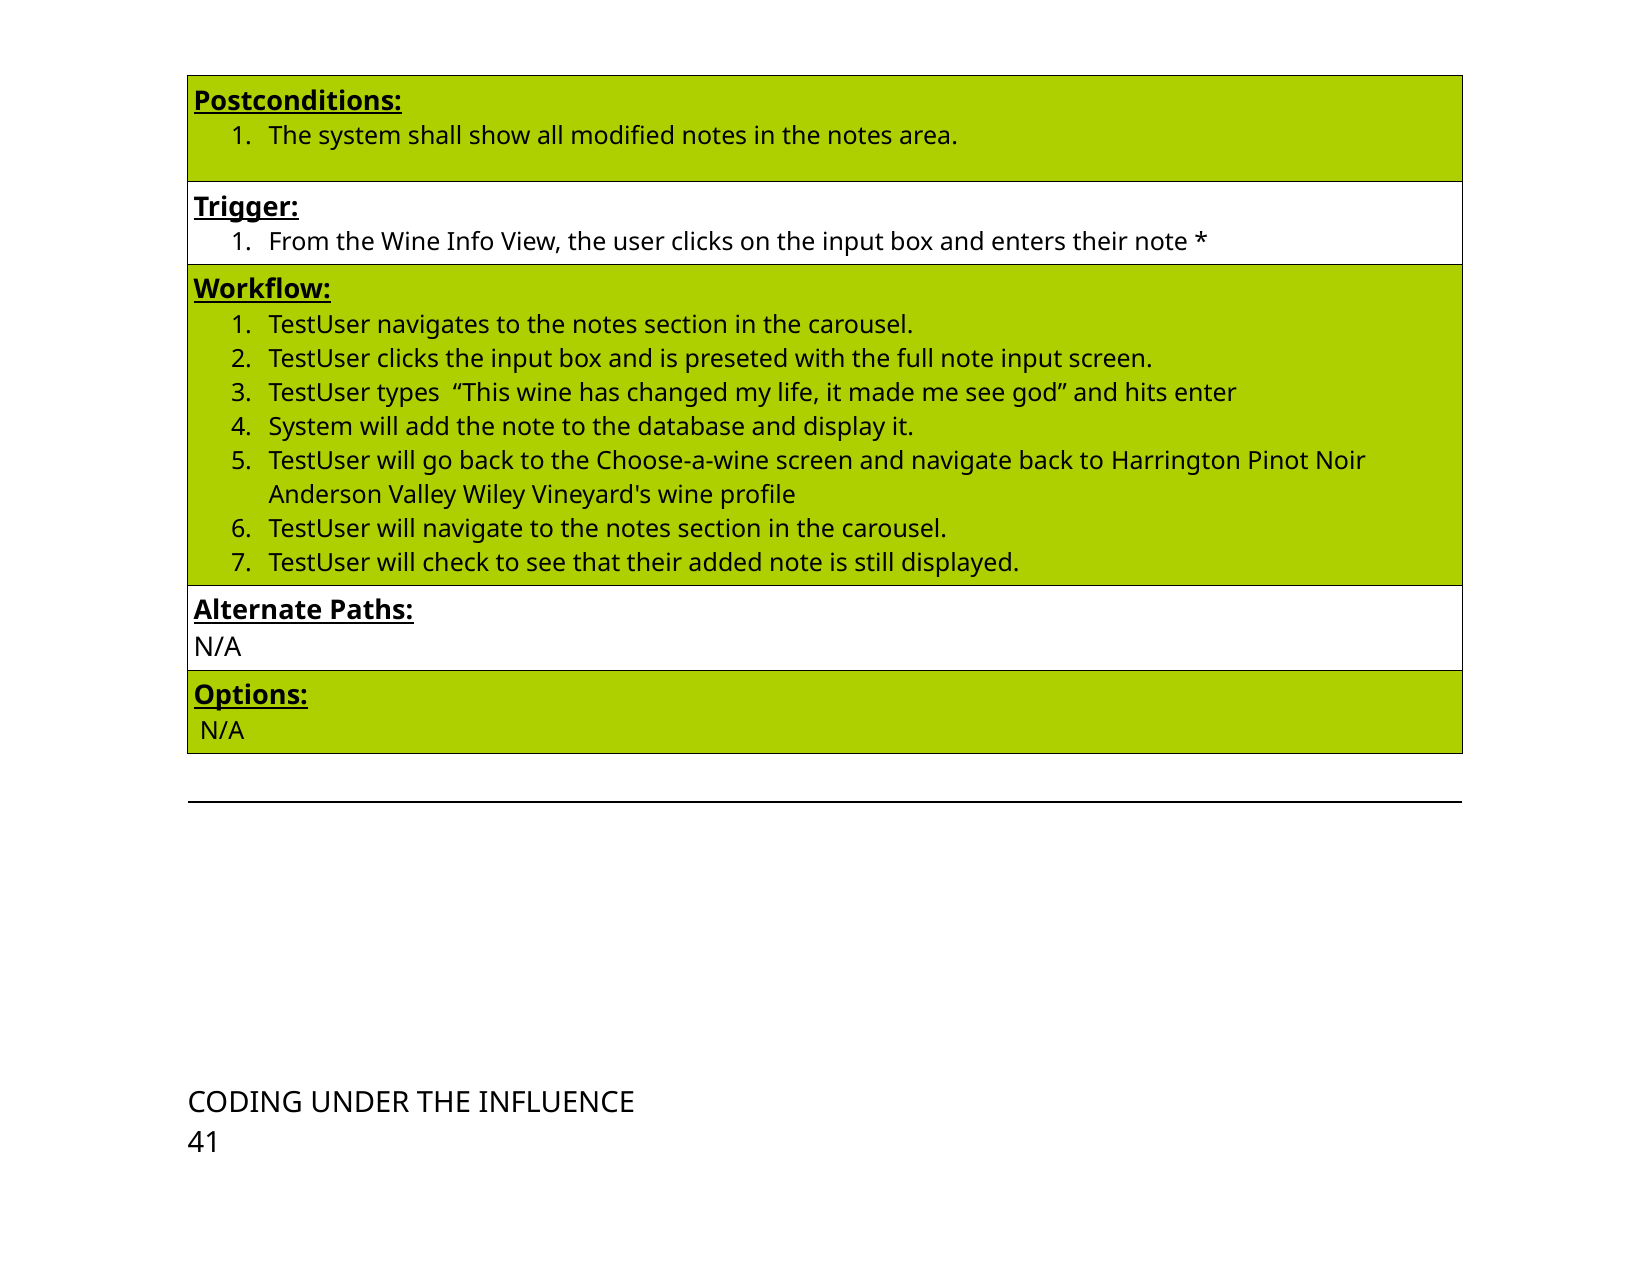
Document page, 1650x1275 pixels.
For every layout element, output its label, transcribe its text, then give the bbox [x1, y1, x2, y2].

table_cell Workflow: TestUser navigates to the notes section in the carousel. TestUser clicks the input box and is preseted with the full note input screen. TestUser types “This wine has changed my life, it made me see god” and hits enter System will add the note to the database and display it. TestUser will go back to the Choose-a-wine screen and navigate back to Harrington Pinot Noir Anderson Valley Wiley Vineyard's wine profile TestUser will navigate to the notes section in the carousel. TestUser will check to see that their added note is still displayed. [188, 265, 1462, 585]
table_cell Options: N/A [188, 671, 1462, 753]
table_cell Postconditions: The system shall show all modified notes in the notes area. [188, 76, 1462, 181]
table_cell Alternate Paths: N/A [188, 586, 1462, 670]
table_cell Trigger: From the Wine Info View, the user clicks on the input box and enters their note * [188, 182, 1462, 264]
